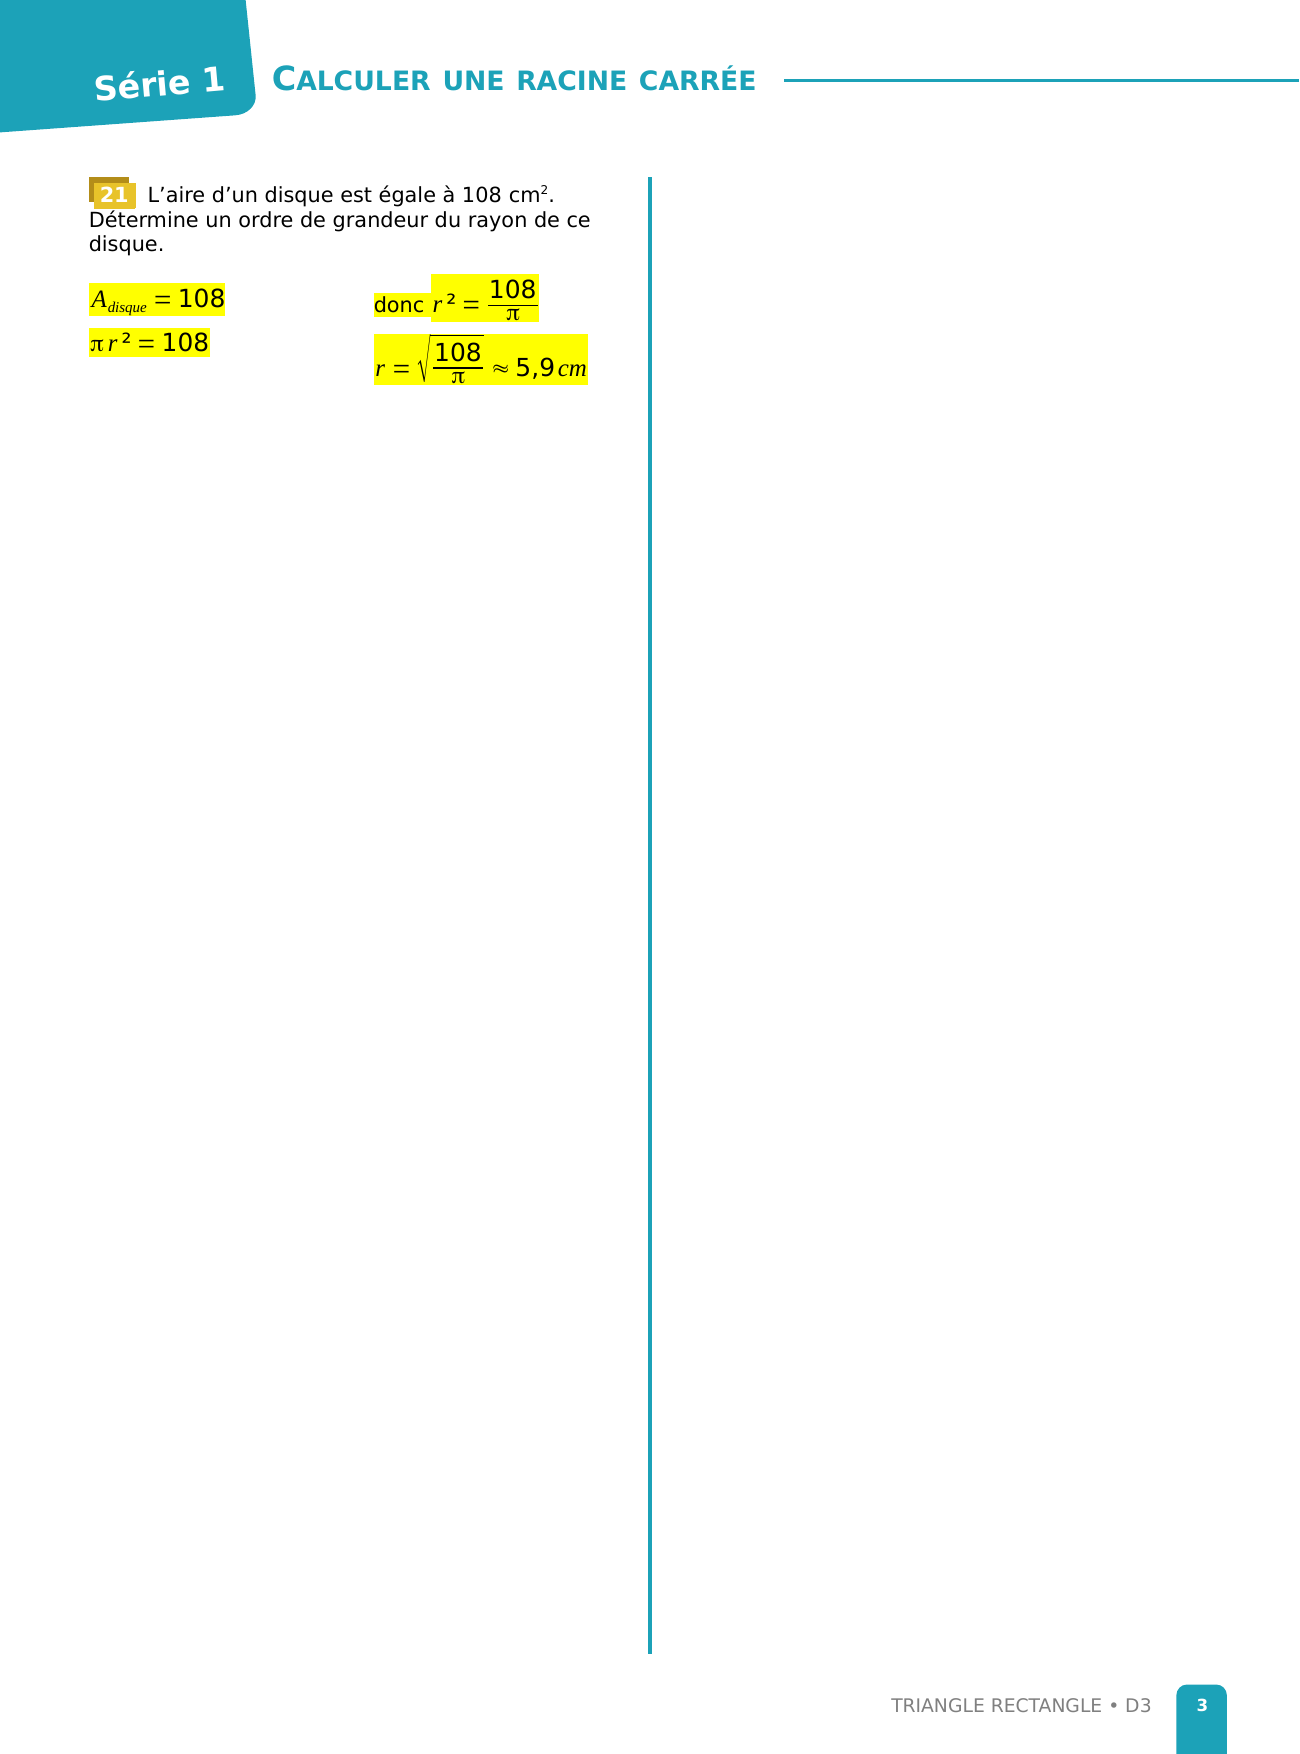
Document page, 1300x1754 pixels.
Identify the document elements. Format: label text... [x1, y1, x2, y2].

list L’aire d’un disque est égale à 108 cm2. Détermine un ordre de grandeur du rayon de ce disque. [88, 177, 629, 257]
text [539, 274, 629, 322]
text donc [373, 274, 431, 322]
